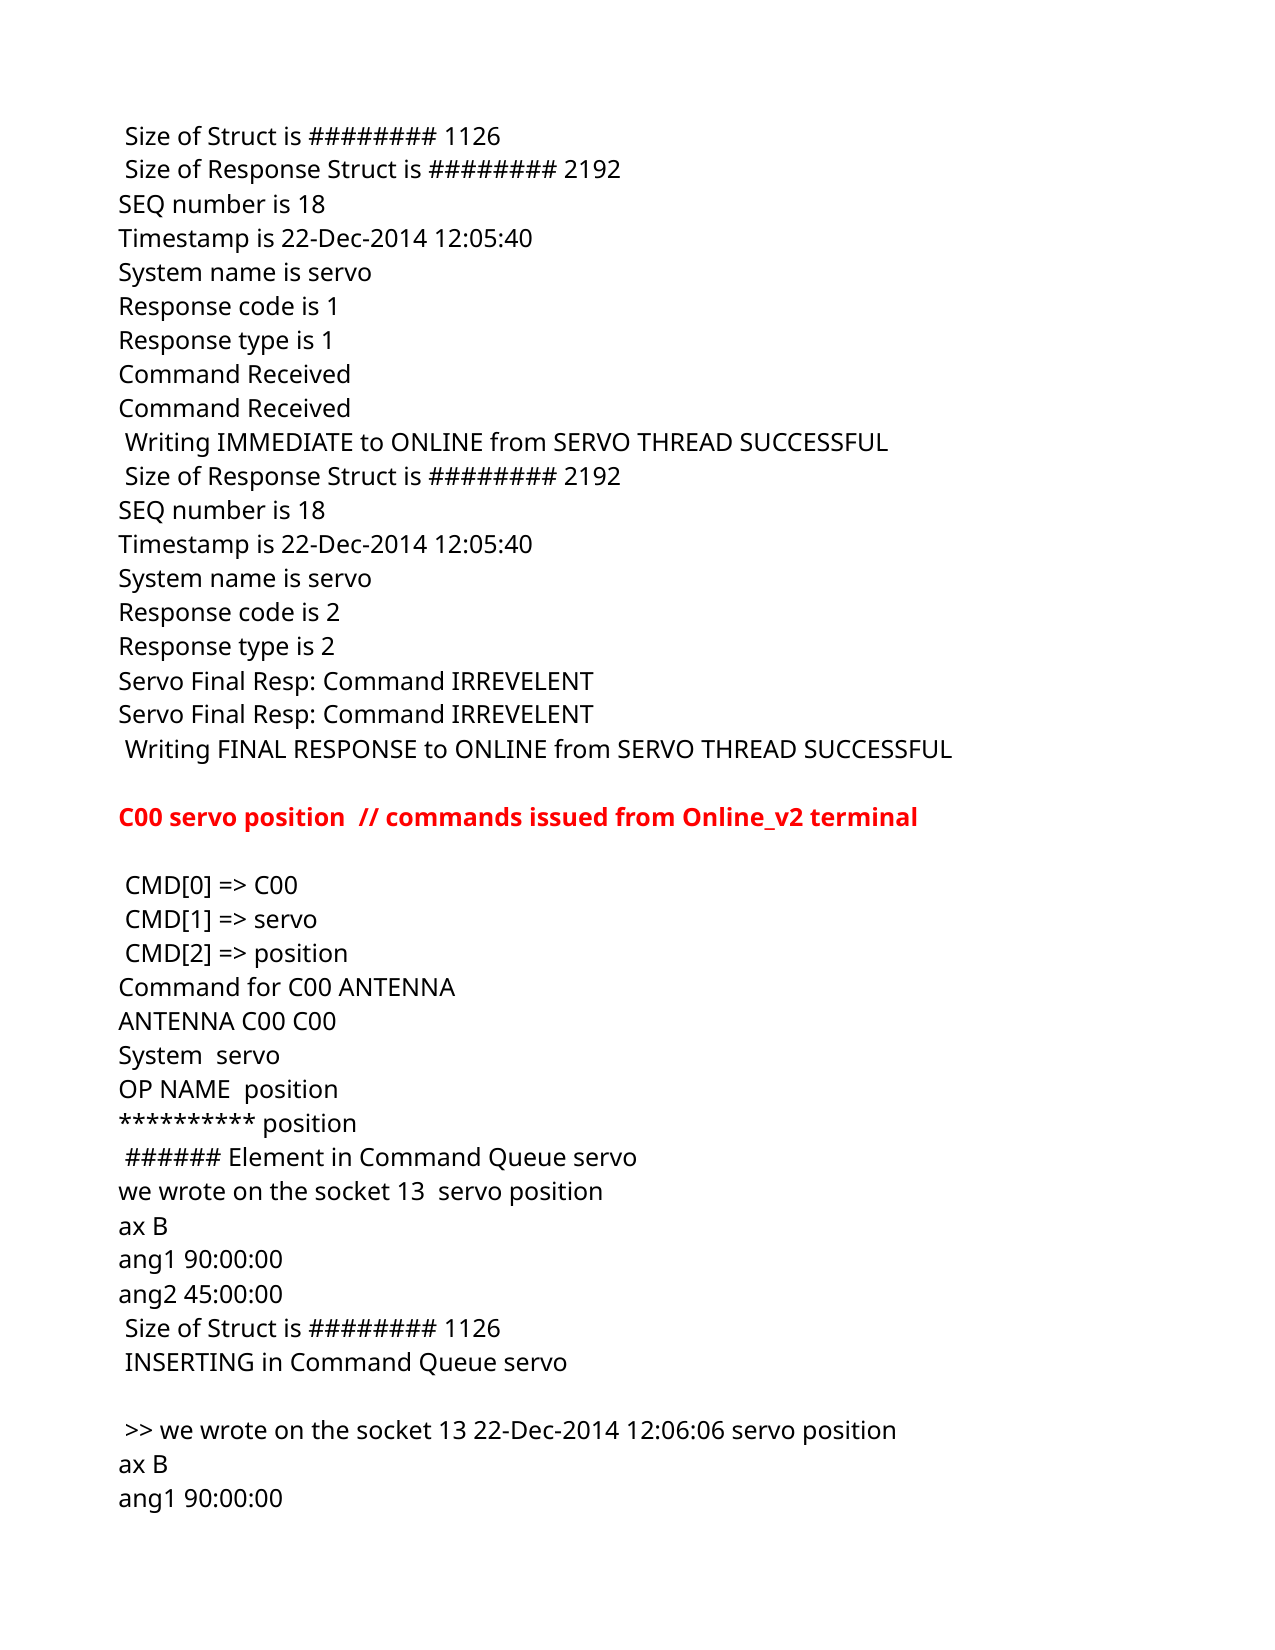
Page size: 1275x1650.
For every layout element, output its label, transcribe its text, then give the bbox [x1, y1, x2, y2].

text CMD[0] => C00 [118, 867, 1157, 902]
text ang1 90:00:00 [118, 1242, 1157, 1276]
text System name is servo [118, 561, 1157, 595]
text Command for C00 ANTENNA [118, 970, 1157, 1004]
text INSERTING in Command Queue servo [118, 1344, 1157, 1378]
text we wrote on the socket 13 servo position [118, 1174, 1157, 1208]
text Response code is 2 [118, 595, 1157, 629]
text Response type is 2 [118, 629, 1157, 663]
text ax B [118, 1208, 1157, 1242]
text Servo Final Resp: Command IRREVELENT [118, 697, 1157, 731]
text Size of Struct is ######## 1126 [118, 1310, 1157, 1344]
text ax B [118, 1447, 1157, 1481]
text System name is servo [118, 254, 1157, 288]
text SEQ number is 18 [118, 186, 1157, 220]
text System servo [118, 1038, 1157, 1072]
text OP NAME position [118, 1072, 1157, 1106]
text ang1 90:00:00 [118, 1481, 1157, 1515]
text Writing FINAL RESPONSE to ONLINE from SERVO THREAD SUCCESSFUL [118, 731, 1157, 765]
text Command Received [118, 357, 1157, 391]
text Timestamp is 22-Dec-2014 12:05:40 [118, 527, 1157, 561]
text ANTENNA C00 C00 [118, 1004, 1157, 1038]
text Command Received [118, 391, 1157, 425]
text CMD[1] => servo [118, 902, 1157, 936]
text SEQ number is 18 [118, 493, 1157, 527]
text >> we wrote on the socket 13 22-Dec-2014 12:06:06 servo position [118, 1412, 1157, 1447]
text C00 servo position // commands issued from Online_v2 terminal [118, 799, 1157, 833]
text Servo Final Resp: Command IRREVELENT [118, 663, 1157, 697]
text ###### Element in Command Queue servo [118, 1140, 1157, 1174]
text Size of Response Struct is ######## 2192 [118, 152, 1157, 186]
text Size of Response Struct is ######## 2192 [118, 459, 1157, 493]
text Timestamp is 22-Dec-2014 12:05:40 [118, 220, 1157, 254]
text Response type is 1 [118, 322, 1157, 357]
text ********** position [118, 1106, 1157, 1140]
text ang2 45:00:00 [118, 1276, 1157, 1310]
text CMD[2] => position [118, 936, 1157, 970]
text Response code is 1 [118, 288, 1157, 322]
text Size of Struct is ######## 1126 [118, 118, 1157, 152]
text Writing IMMEDIATE to ONLINE from SERVO THREAD SUCCESSFUL [118, 425, 1157, 459]
